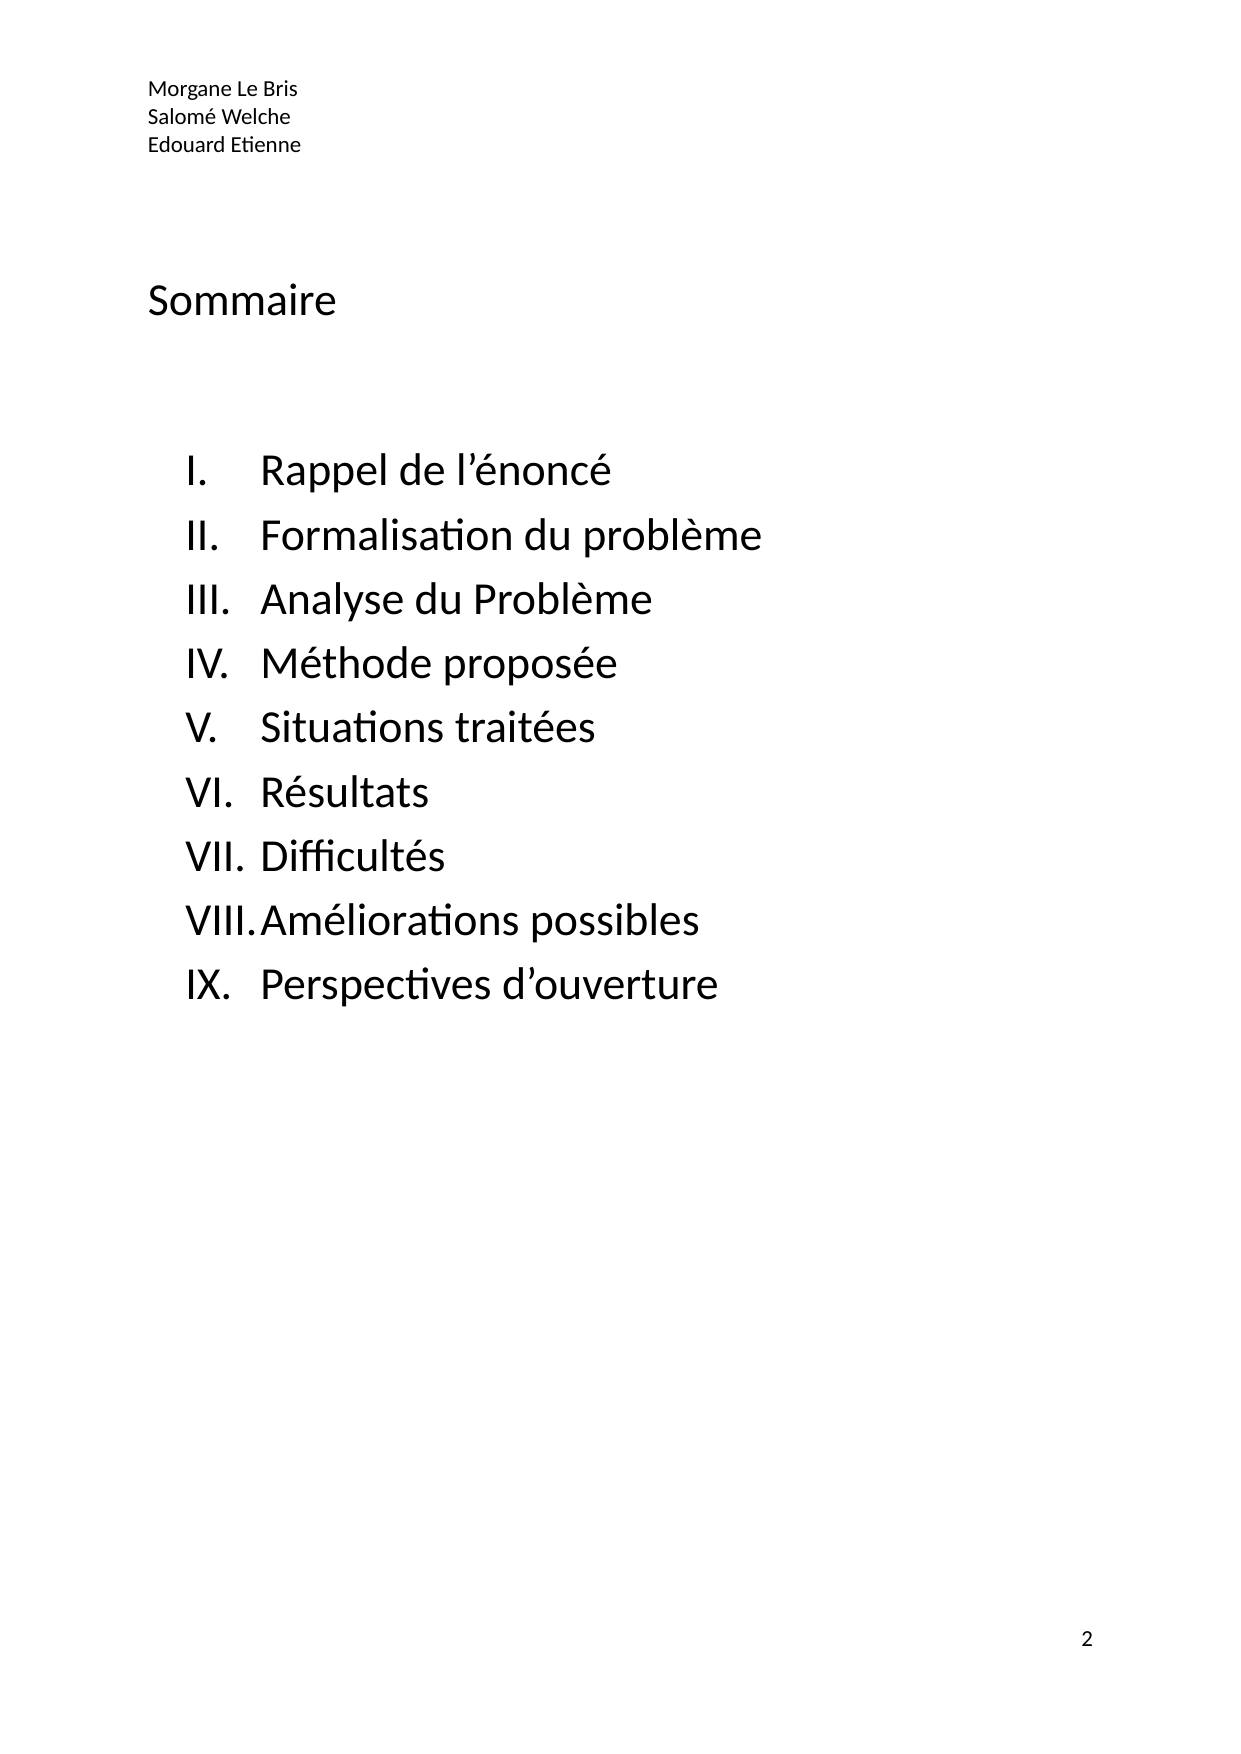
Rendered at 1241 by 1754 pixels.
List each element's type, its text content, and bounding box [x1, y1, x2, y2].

list Rappel de l’énoncé [185, 441, 1093, 497]
list Améliorations possibles [185, 891, 1093, 947]
list Résultats [185, 762, 1093, 818]
list Perspectives d’ouverture [185, 955, 1093, 1011]
list Situations traitées [185, 698, 1093, 754]
list Difficultés [185, 827, 1093, 883]
list Formalisation du problème [185, 505, 1093, 561]
list Méthode proposée [185, 634, 1093, 690]
text Sommaire [148, 271, 1093, 327]
list Analyse du Problème [185, 570, 1093, 626]
